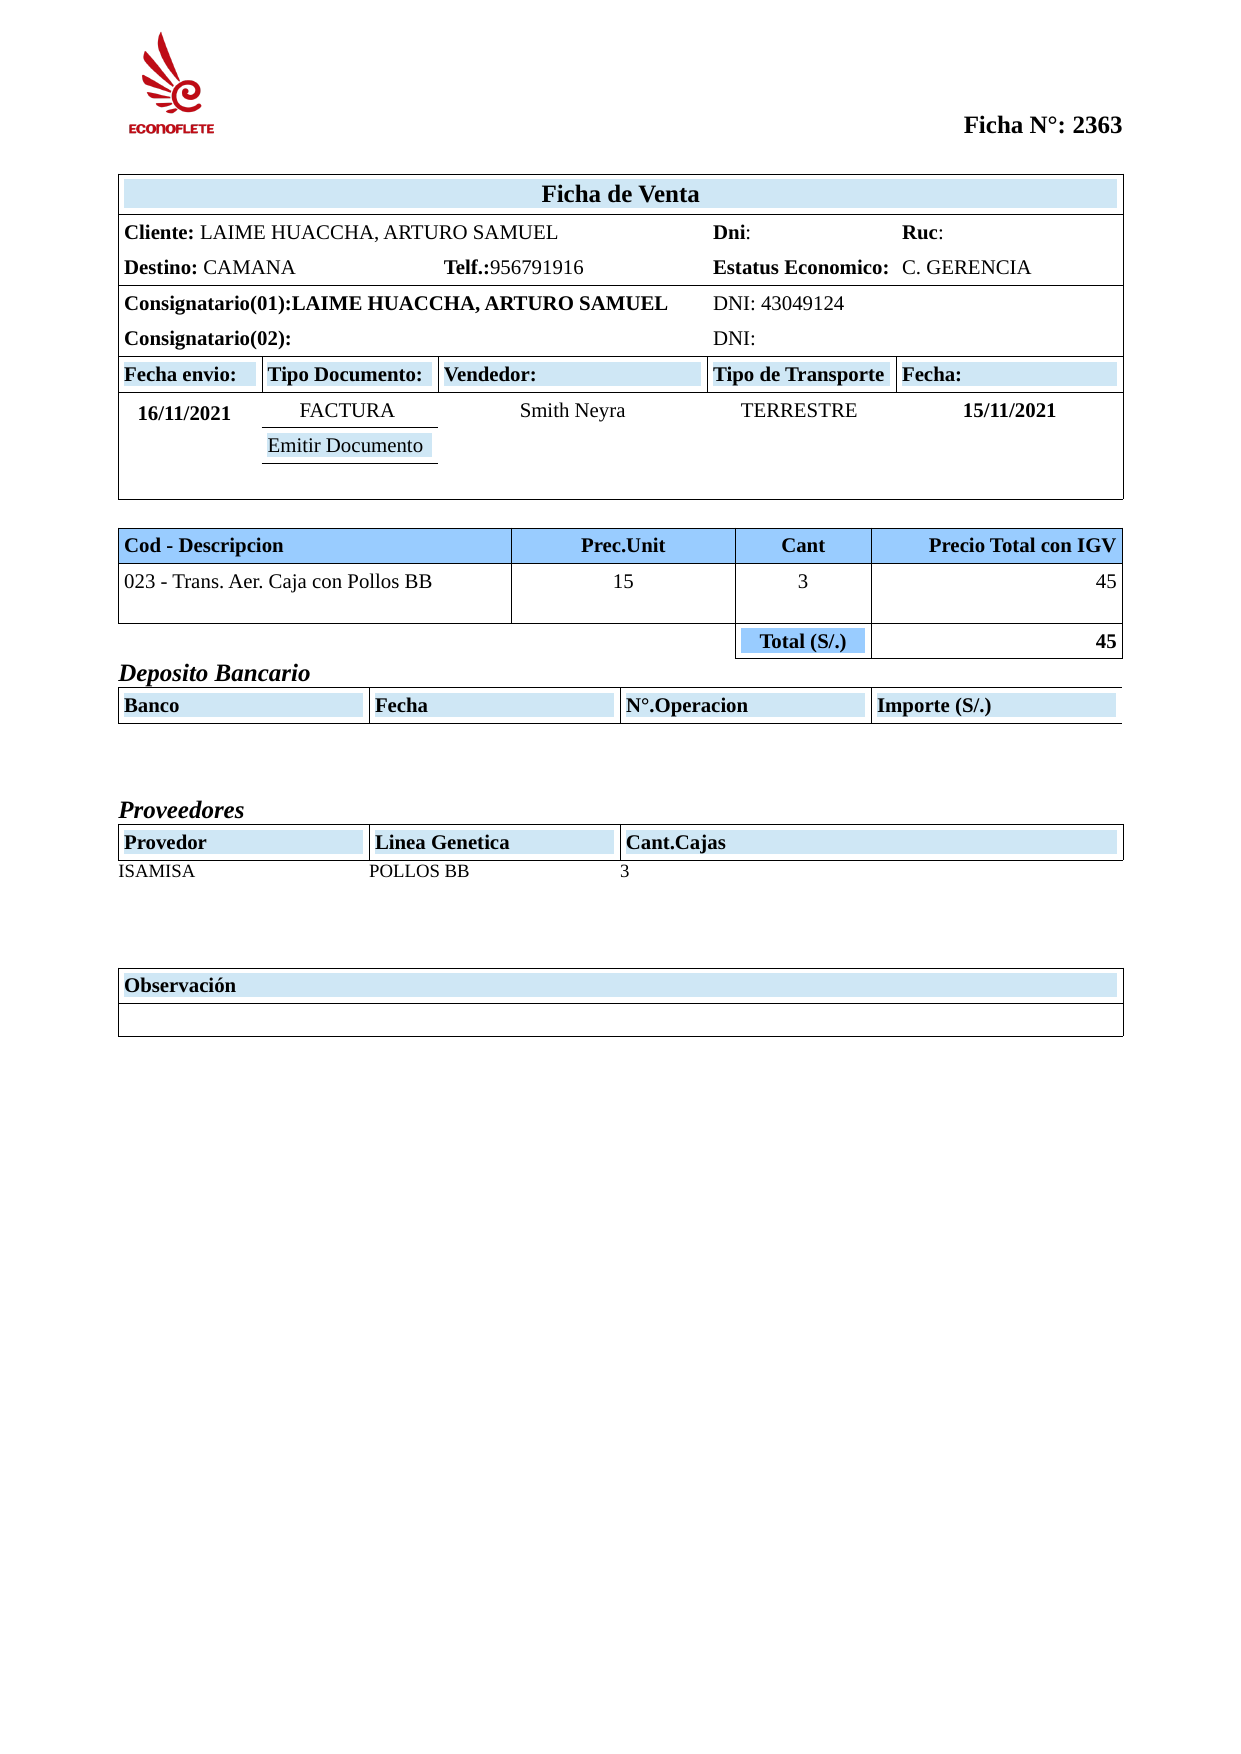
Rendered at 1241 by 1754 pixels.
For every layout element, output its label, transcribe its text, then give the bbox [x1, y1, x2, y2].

table_cell [871, 724, 1122, 747]
table_cell Destino: CAMANA [119, 249, 438, 285]
table_cell Estatus Economico: [707, 249, 896, 285]
table_header Linea Genetica [370, 825, 620, 859]
table_cell Consignatario(01):LAIME HUACCHA, ARTURO SAMUEL [119, 286, 707, 321]
table_cell C. GERENCIA [896, 249, 1123, 285]
table_cell [118, 771, 369, 795]
table_cell Smith Neyra [438, 393, 707, 498]
table_cell [369, 946, 620, 967]
table_cell Tipo Documento: [263, 357, 438, 392]
table_cell [118, 924, 369, 946]
table_cell POLLOS BB [369, 861, 620, 881]
table_header Provedor [119, 825, 369, 859]
table_cell [369, 881, 620, 903]
table_cell TERRESTRE [707, 393, 896, 498]
table_cell [369, 903, 620, 924]
table_cell [118, 624, 511, 658]
table_header Ficha de Venta [119, 175, 1123, 214]
text Proveedores [118, 795, 1122, 824]
table_header Cant.Cajas [621, 825, 1123, 859]
table_cell 3 [736, 564, 871, 623]
table_cell Emitir Documento [262, 428, 438, 463]
table_cell [118, 747, 369, 771]
table_cell Fecha: [897, 357, 1123, 392]
table_cell [369, 924, 620, 946]
table_header Banco [119, 688, 369, 723]
table_header Cod - Descripcion [119, 529, 511, 563]
table_cell [620, 881, 1123, 903]
table_cell [620, 747, 871, 771]
table_cell [620, 924, 1123, 946]
table_cell [369, 724, 620, 747]
table_cell [620, 946, 1123, 967]
table_cell [118, 881, 369, 903]
table_header Observación [119, 969, 1123, 1003]
table_cell Total (S/.) [736, 624, 871, 658]
table_cell FACTURA [262, 393, 438, 427]
table_cell DNI: [707, 321, 1123, 356]
picture [118, 31, 225, 134]
table_cell 023 - Trans. Aer. Caja con Pollos BB [119, 564, 511, 623]
text Deposito Bancario [118, 658, 1122, 687]
table_cell Cliente: LAIME HUACCHA, ARTURO SAMUEL [119, 215, 707, 249]
table_cell Vendedor: [439, 357, 707, 392]
table_cell 16/11/2021 [119, 393, 262, 498]
table_header Prec.Unit [512, 529, 735, 563]
table_cell 45 [872, 564, 1122, 623]
table_cell Consignatario(02): [119, 321, 707, 356]
table_cell ISAMISA [118, 861, 369, 881]
table_header Cant [736, 529, 871, 563]
table_cell DNI: 43049124 [707, 286, 1123, 321]
table_cell 15 [512, 564, 735, 623]
table_cell [620, 903, 1123, 924]
table_cell [118, 724, 369, 747]
table_cell [369, 747, 620, 771]
table_cell Fecha envio: [119, 357, 262, 392]
table_cell [262, 464, 438, 498]
table_cell [511, 624, 735, 658]
table_cell [118, 946, 369, 967]
table_cell [118, 903, 369, 924]
table_cell Telf.:956791916 [438, 249, 707, 285]
table_cell Tipo de Transporte [708, 357, 896, 392]
table_cell Dni: [707, 215, 896, 249]
table_cell [871, 771, 1122, 795]
table_header Fecha [370, 688, 620, 723]
table_cell [620, 771, 871, 795]
table_cell 45 [872, 624, 1122, 658]
table_cell [871, 747, 1122, 771]
table_header Importe (S/.) [872, 688, 1122, 723]
table_cell 3 [620, 861, 1123, 881]
table_cell [620, 724, 871, 747]
table_cell 15/11/2021 [896, 393, 1123, 498]
table_header Precio Total con IGV [872, 529, 1122, 563]
table_cell Ruc: [896, 215, 1123, 249]
table_header N°.Operacion [621, 688, 871, 723]
table_cell [119, 1004, 1123, 1036]
table_cell [369, 771, 620, 795]
